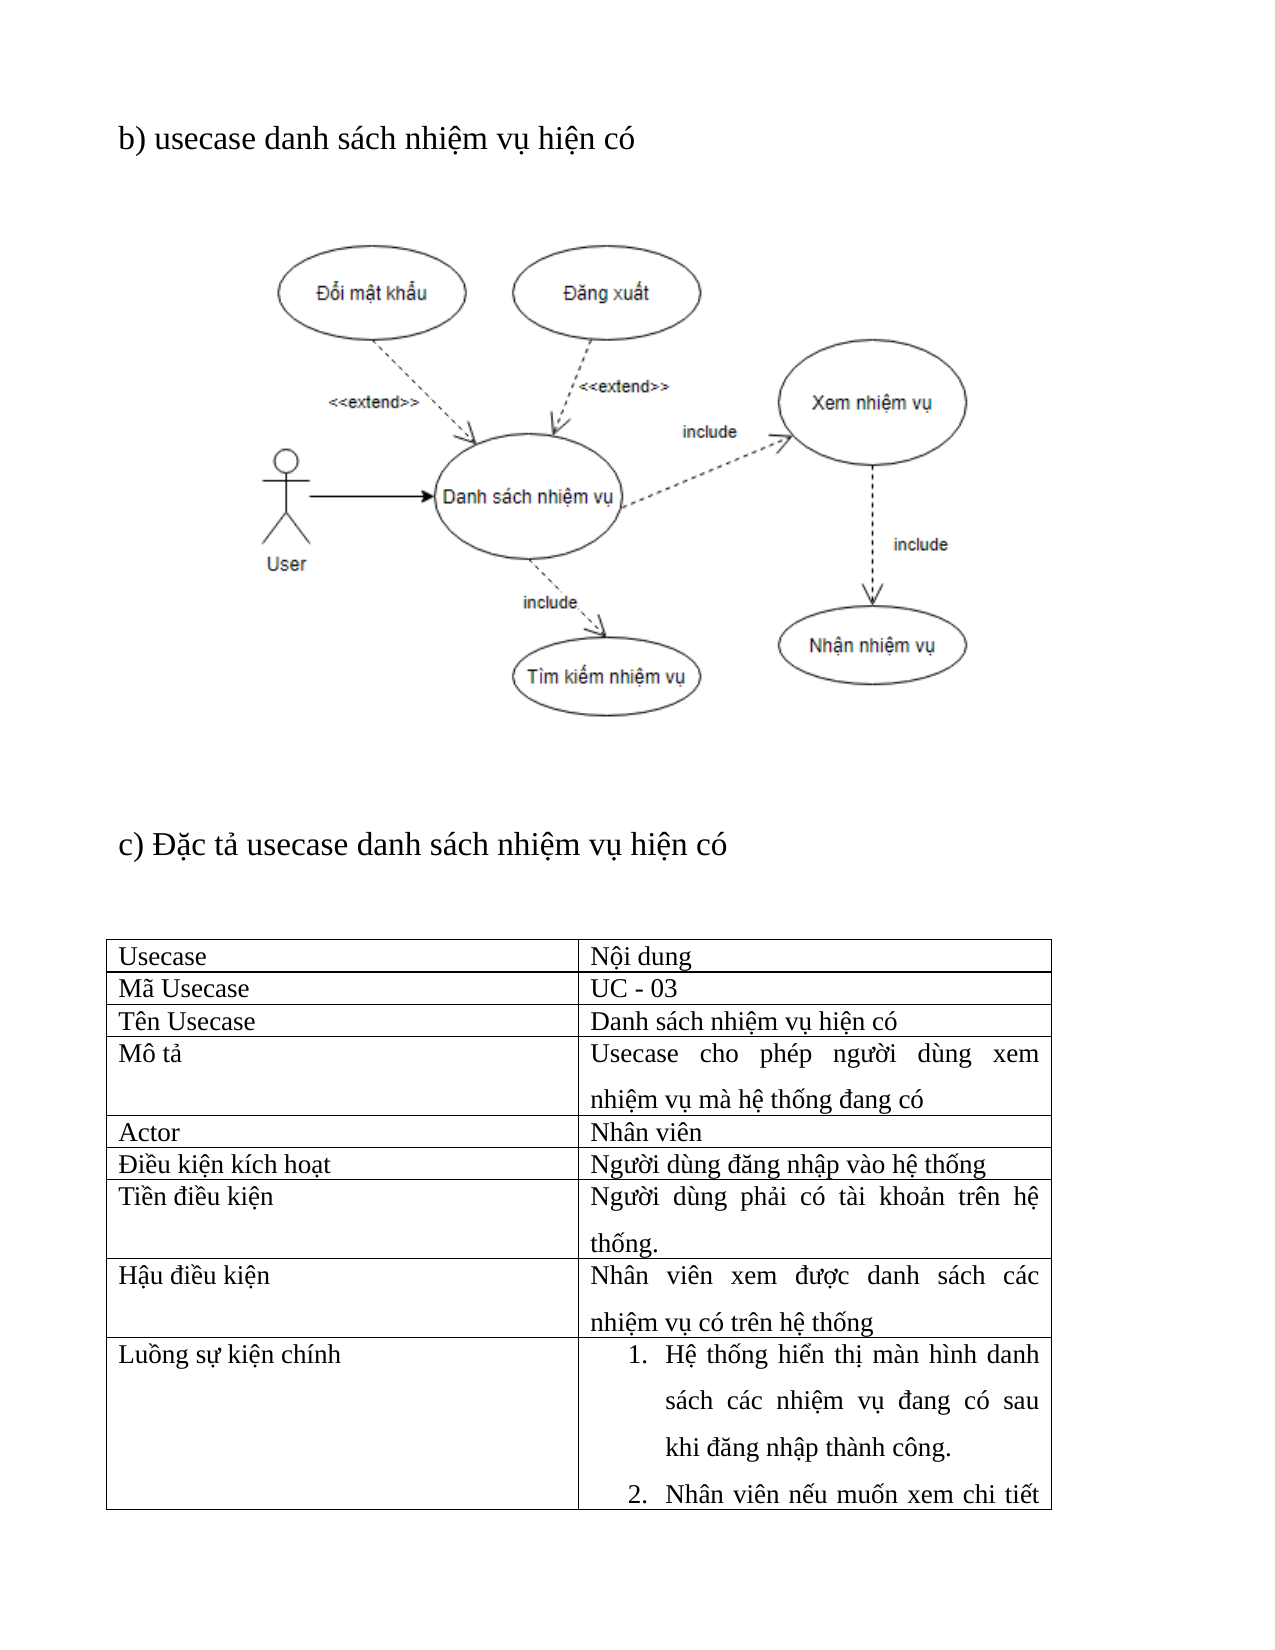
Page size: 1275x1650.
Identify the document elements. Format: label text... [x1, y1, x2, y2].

table_cell Danh sách nhiệm vụ hiện có [579, 1005, 1051, 1036]
table_cell Người dùng phải có tài khoản trên hệ thống. [579, 1180, 1051, 1258]
table_cell Tên Usecase [107, 1005, 578, 1036]
table_cell Nhân viên [579, 1116, 1051, 1147]
picture [134, 175, 1141, 748]
table_cell Actor [107, 1116, 578, 1147]
table_header Usecase [107, 940, 578, 971]
table_cell Mô tả [107, 1037, 578, 1115]
table_cell Mã Usecase [107, 973, 578, 1004]
table_cell Usecase cho phép người dùng xem nhiệm vụ mà hệ thống đang có [579, 1037, 1051, 1115]
table_cell Hậu điều kiện [107, 1259, 578, 1337]
table_cell Điều kiện kích hoạt [107, 1148, 578, 1179]
table_header Nội dung [579, 940, 1051, 971]
table_cell Hệ thống hiển thị màn hình danh sách các nhiệm vụ đang có sau khi đăng nhập thành công. Nhân viên nếu muốn xem chi tiết [579, 1338, 1051, 1509]
table_cell Luồng sự kiện chính [107, 1338, 578, 1509]
text b) usecase danh sách nhiệm vụ hiện có [118, 118, 1157, 156]
table_cell Người dùng đăng nhập vào hệ thống [579, 1148, 1051, 1179]
text c) Đặc tả usecase danh sách nhiệm vụ hiện có [118, 824, 1157, 863]
table_cell Tiền điều kiện [107, 1180, 578, 1258]
table_cell Nhân viên xem được danh sách các nhiệm vụ có trên hệ thống [579, 1259, 1051, 1337]
table_cell UC - 03 [579, 973, 1051, 1004]
